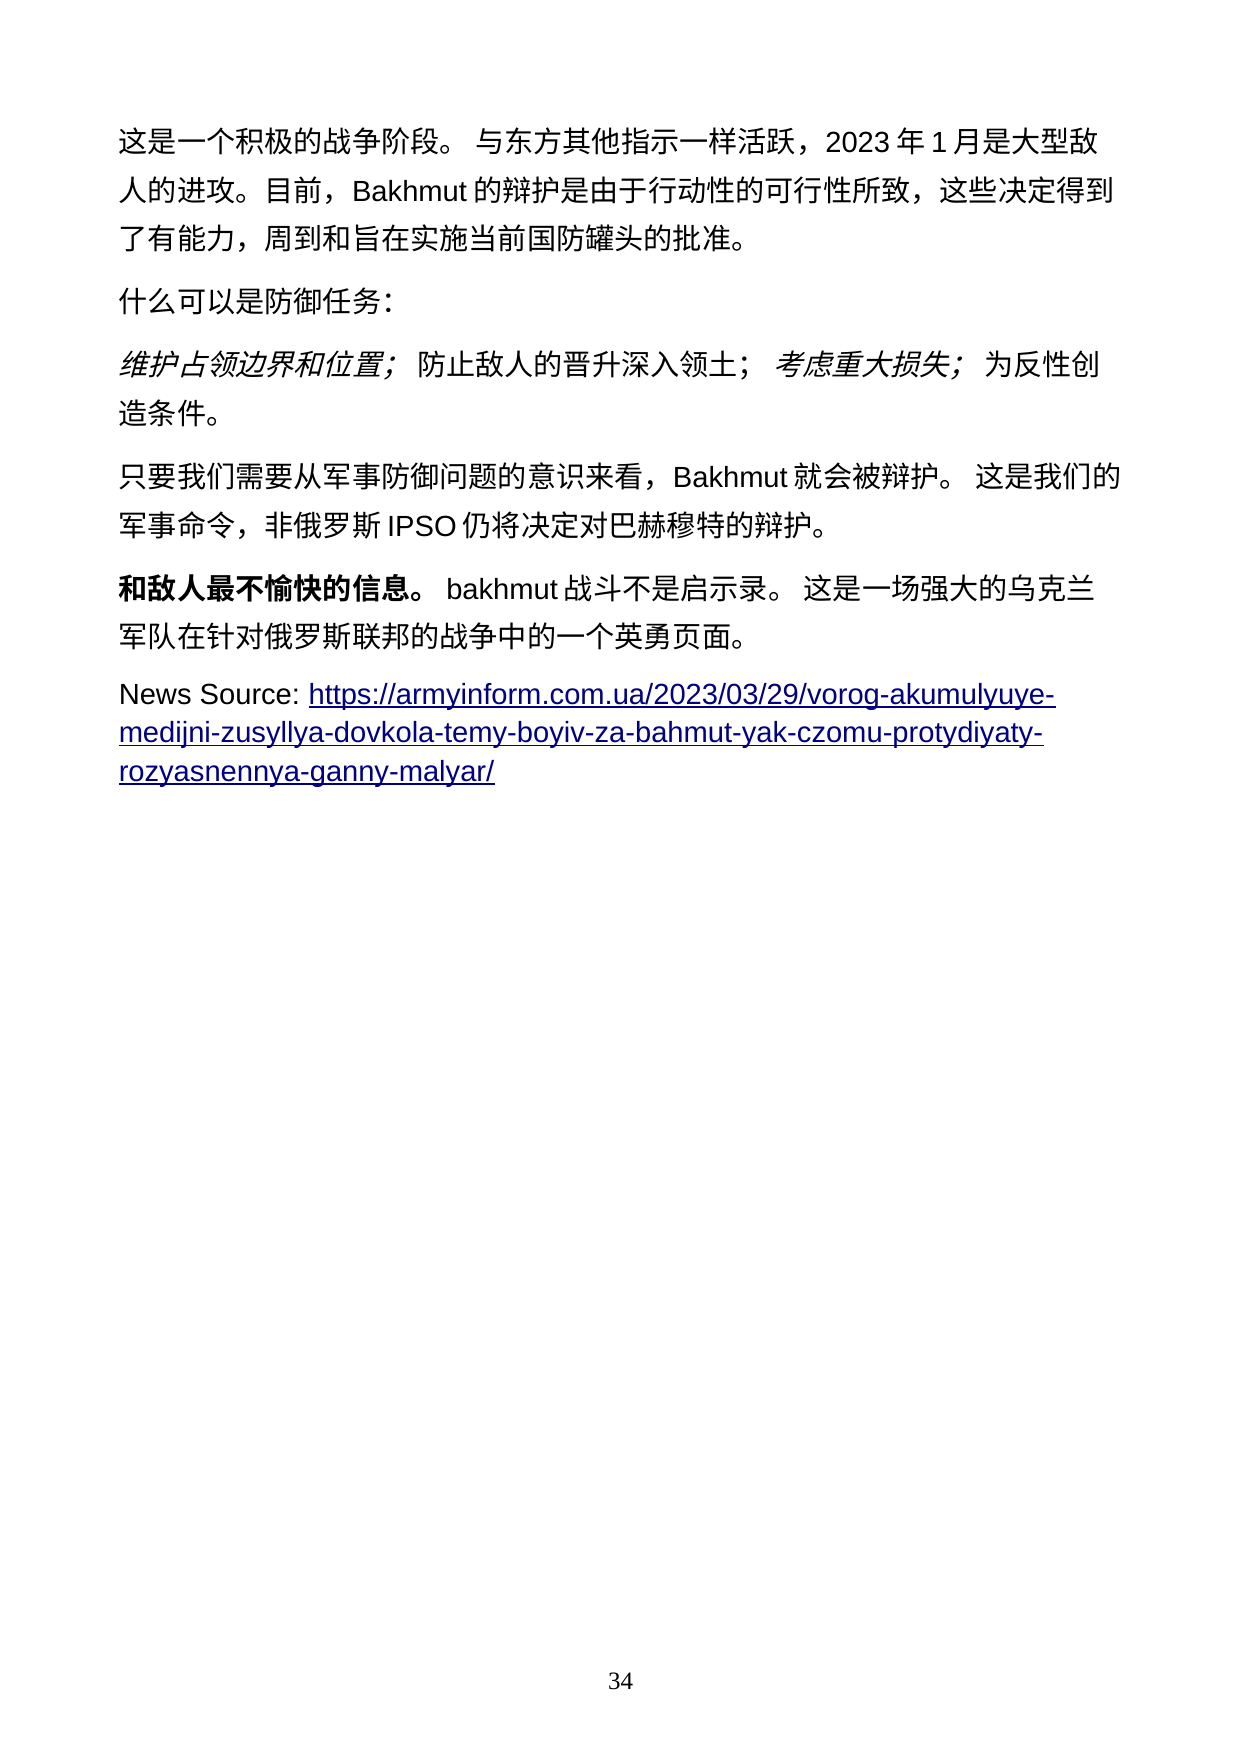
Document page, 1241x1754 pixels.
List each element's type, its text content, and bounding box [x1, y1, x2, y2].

text 什么可以是防御任务： [118, 279, 1122, 321]
text News Source: https://armyinform.com.ua/2023/03/29/vorog-akumulyuye-medijni-zusyllya-dovkola-temy-boyiv-za-bahmut-yak-czomu-protydiyaty-rozyasnennya-ganny-malyar/ [118, 677, 1122, 787]
text 维护占领边界和位置； 防止敌人的晋升深入领土； 考虑重大损失； 为反性创造条件。 [118, 342, 1122, 433]
text 和敌人最不愉快的信息。 bakhmut战斗不是启示录。 这是一场强大的乌克兰军队在针对俄罗斯联邦的战争中的一个英勇页面。 [118, 565, 1122, 656]
text 只要我们需要从军事防御问题的意识来看，Bakhmut就会被辩护。 这是我们的军事命令，非俄罗斯IPSO仍将决定对巴赫穆特的辩护。 [118, 453, 1122, 544]
text 这是一个积极的战争阶段。 与东方其他指示一样活跃，2023年1月是大型敌人的进攻。目前，Bakhmut的辩护是由于行动性的可行性所致，这些决定得到了有能力，周到和旨在实施当前国防罐头的批准。 [118, 118, 1122, 258]
